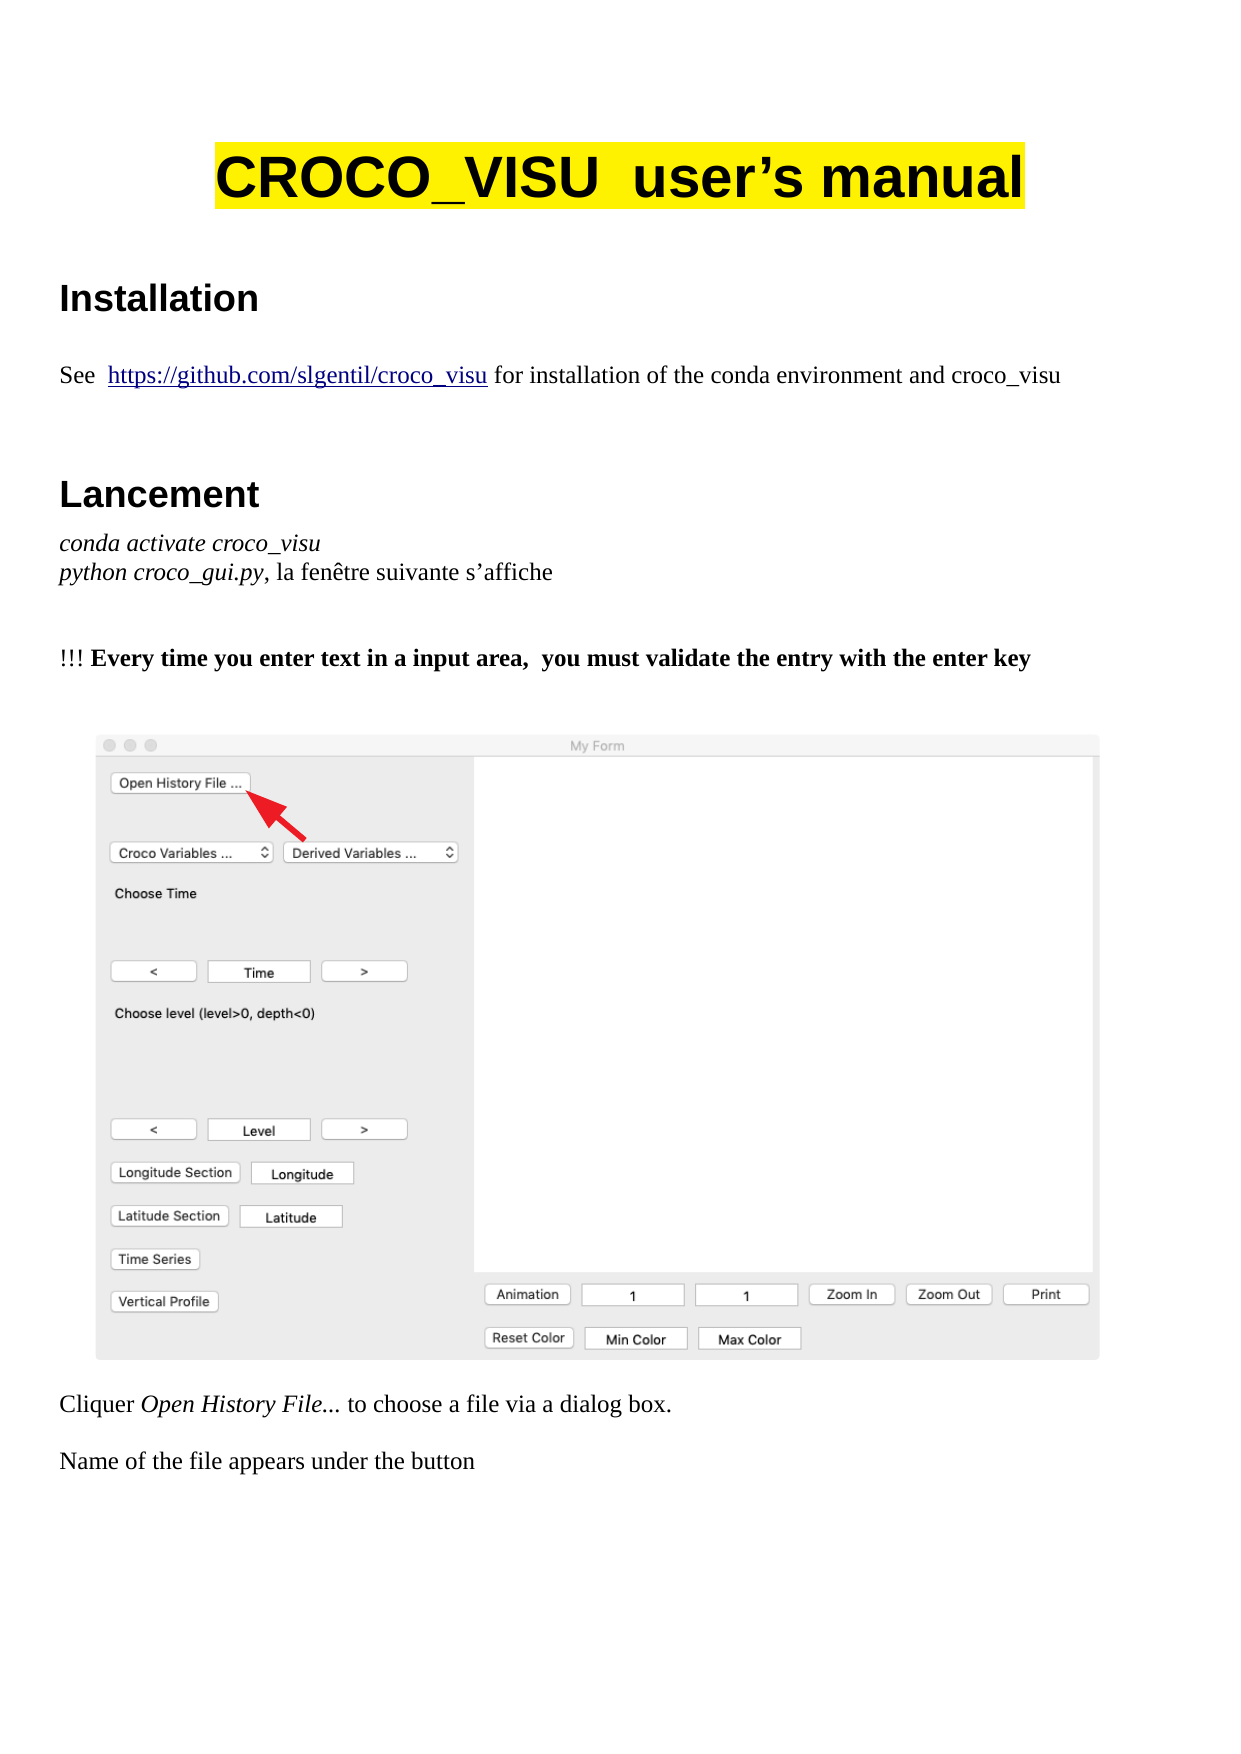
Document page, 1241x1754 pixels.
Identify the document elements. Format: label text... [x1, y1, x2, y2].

text See https://github.com/slgentil/croco_visu for installation of the conda environment and croco_visu [59, 361, 1181, 389]
text python croco_gui.py, la fenêtre suivante s’affiche [59, 557, 1181, 585]
text Cliquer Open History File... to choose a file via a dialog box. [59, 1389, 1181, 1417]
text !!! Every time you enter text in a input area, you must validate the entry with the enter key [59, 643, 1181, 672]
text conda activate croco_visu [59, 528, 1181, 557]
subtitle Lancement [59, 472, 1181, 515]
text Name of the file appears under the button [59, 1446, 1181, 1475]
subtitle Installation [59, 276, 1181, 319]
title CROCO_VISU user’s manual [59, 142, 1181, 209]
picture [95, 734, 1100, 1360]
